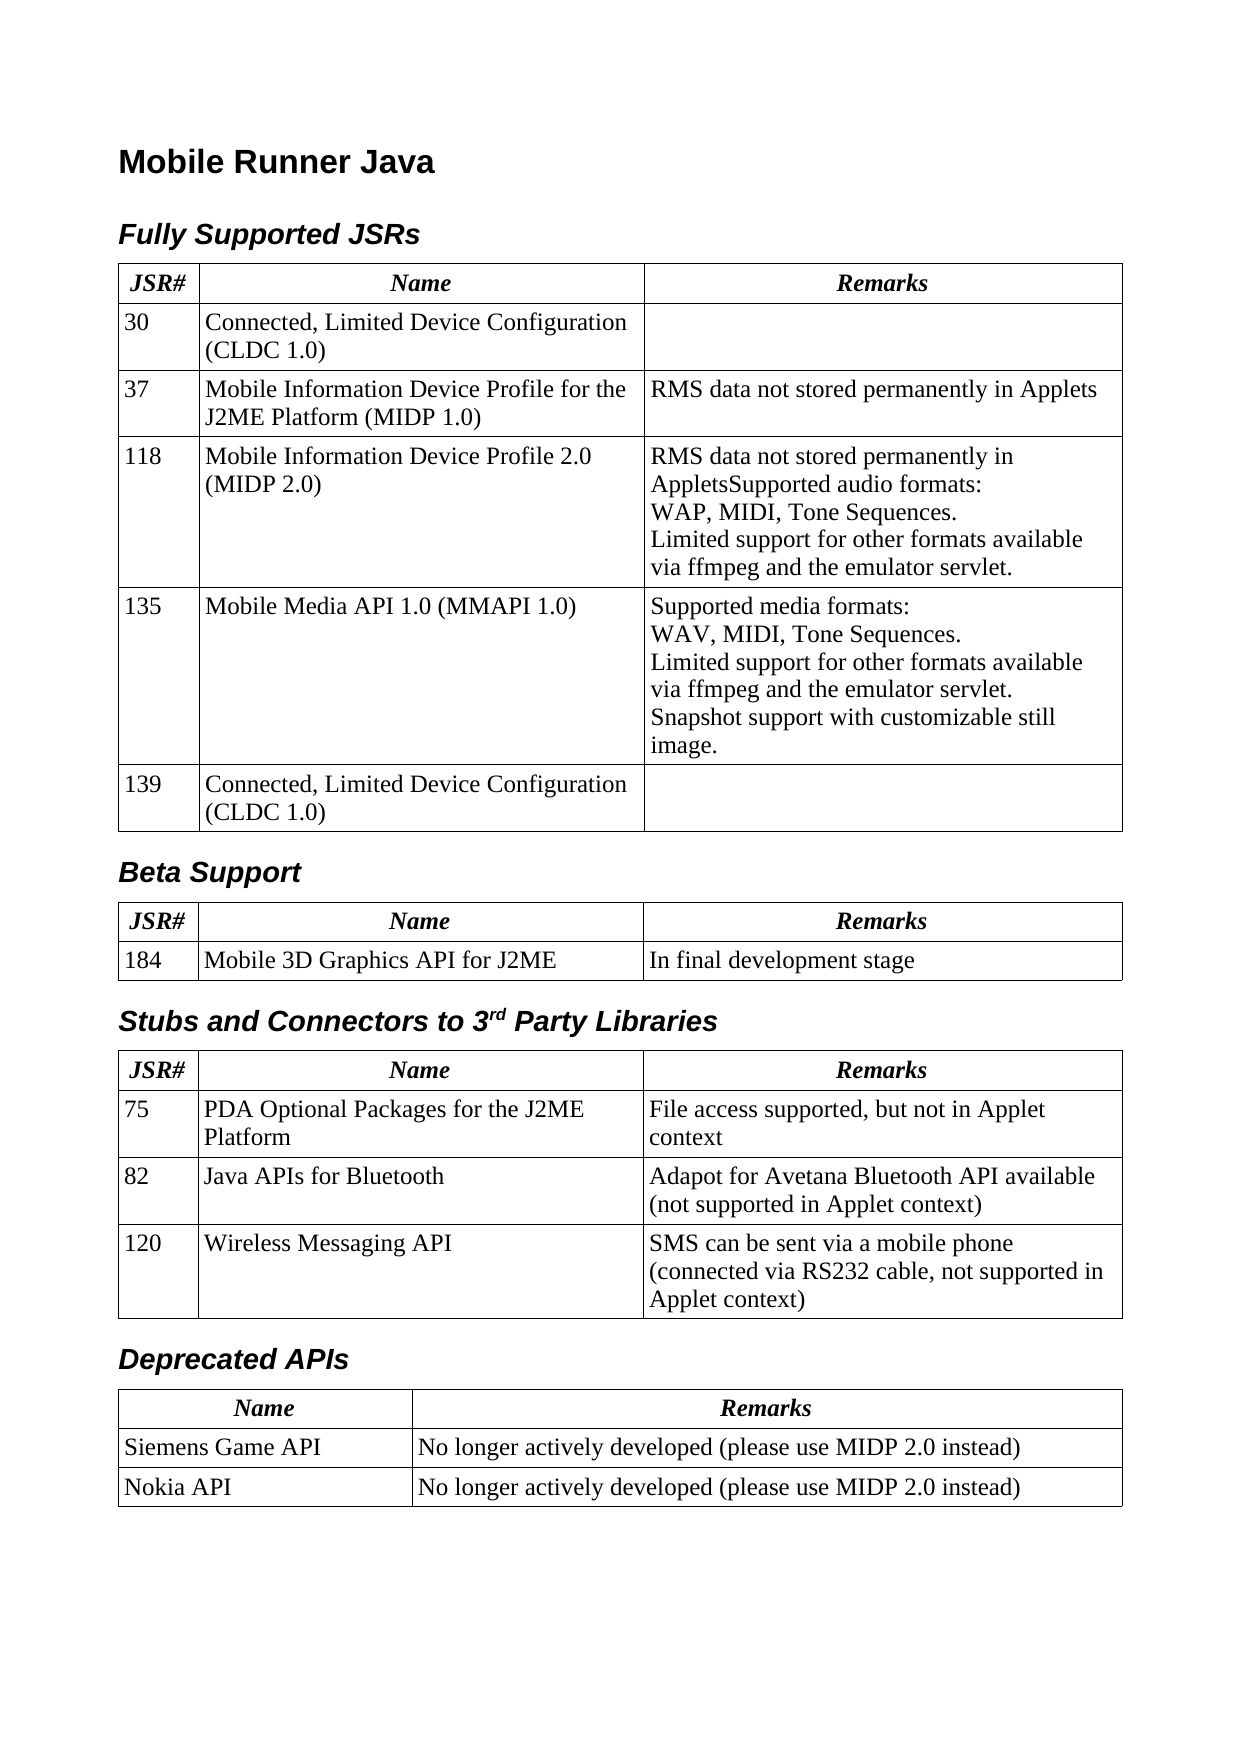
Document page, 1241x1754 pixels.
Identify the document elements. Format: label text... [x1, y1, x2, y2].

table_cell 75 [119, 1091, 198, 1157]
table_cell Connected, Limited Device Configuration (CLDC 1.0) [200, 304, 644, 369]
subtitle Mobile Runner Java [118, 143, 1122, 181]
table_cell 37 [119, 371, 199, 436]
table_header JSR# [119, 264, 199, 302]
subtitle Stubs and Connectors to 3rd Party Libraries [118, 1005, 1122, 1038]
table_cell PDA Optional Packages for the J2ME Platform [199, 1091, 643, 1157]
table_header JSR# [119, 1051, 198, 1089]
table_cell 30 [119, 304, 199, 369]
table_cell Connected, Limited Device Configuration (CLDC 1.0) [200, 765, 644, 831]
subtitle Deprecated APIs [118, 1343, 1122, 1376]
table_header Name [119, 1390, 412, 1428]
table_header Remarks [644, 1051, 1122, 1089]
table_header Name [200, 264, 644, 302]
table_cell 120 [119, 1225, 198, 1318]
table_cell Siemens Game API [119, 1429, 412, 1467]
table_cell Adapot for Avetana Bluetooth API available (not supported in Applet context) [644, 1158, 1122, 1223]
table_cell [645, 765, 1122, 831]
table_header Remarks [644, 903, 1122, 941]
table_cell File access supported, but not in Applet context [644, 1091, 1122, 1157]
table_cell 82 [119, 1158, 198, 1223]
table_cell RMS data not stored permanently in Applets [645, 371, 1122, 436]
subtitle Fully Supported JSRs [118, 218, 1122, 251]
table_cell Mobile Media API 1.0 (MMAPI 1.0) [200, 588, 644, 764]
table_cell 135 [119, 588, 199, 764]
table_header Remarks [645, 264, 1122, 302]
table_cell Mobile Information Device Profile 2.0 (MIDP 2.0) [200, 437, 644, 587]
table_cell 139 [119, 765, 199, 831]
table_cell 118 [119, 437, 199, 587]
table_cell Nokia API [119, 1468, 412, 1506]
table_cell No longer actively developed (please use MIDP 2.0 instead) [413, 1429, 1122, 1467]
subtitle Beta Support [118, 856, 1122, 889]
table_header Name [199, 1051, 643, 1089]
table_cell Wireless Messaging API [199, 1225, 643, 1318]
table_cell In final development stage [644, 942, 1122, 980]
table_cell SMS can be sent via a mobile phone (connected via RS232 cable, not supported in Applet context) [644, 1225, 1122, 1318]
table_cell 184 [119, 942, 198, 980]
table_header Remarks [413, 1390, 1122, 1428]
table_header JSR# [119, 903, 198, 941]
table_cell RMS data not stored permanently in AppletsSupported audio formats: WAP, MIDI, Tone Sequences. Limited support for other formats available via ffmpeg and the emulator servlet. [645, 437, 1122, 587]
table_header Name [199, 903, 643, 941]
table_cell Java APIs for Bluetooth [199, 1158, 643, 1223]
table_cell [645, 304, 1122, 369]
table_cell Supported media formats: WAV, MIDI, Tone Sequences. Limited support for other formats available via ffmpeg and the emulator servlet. Snapshot support with customizable still image. [645, 588, 1122, 764]
table_cell Mobile Information Device Profile for the J2ME Platform (MIDP 1.0) [200, 371, 644, 436]
table_cell Mobile 3D Graphics API for J2ME [199, 942, 643, 980]
table_cell No longer actively developed (please use MIDP 2.0 instead) [413, 1468, 1122, 1506]
